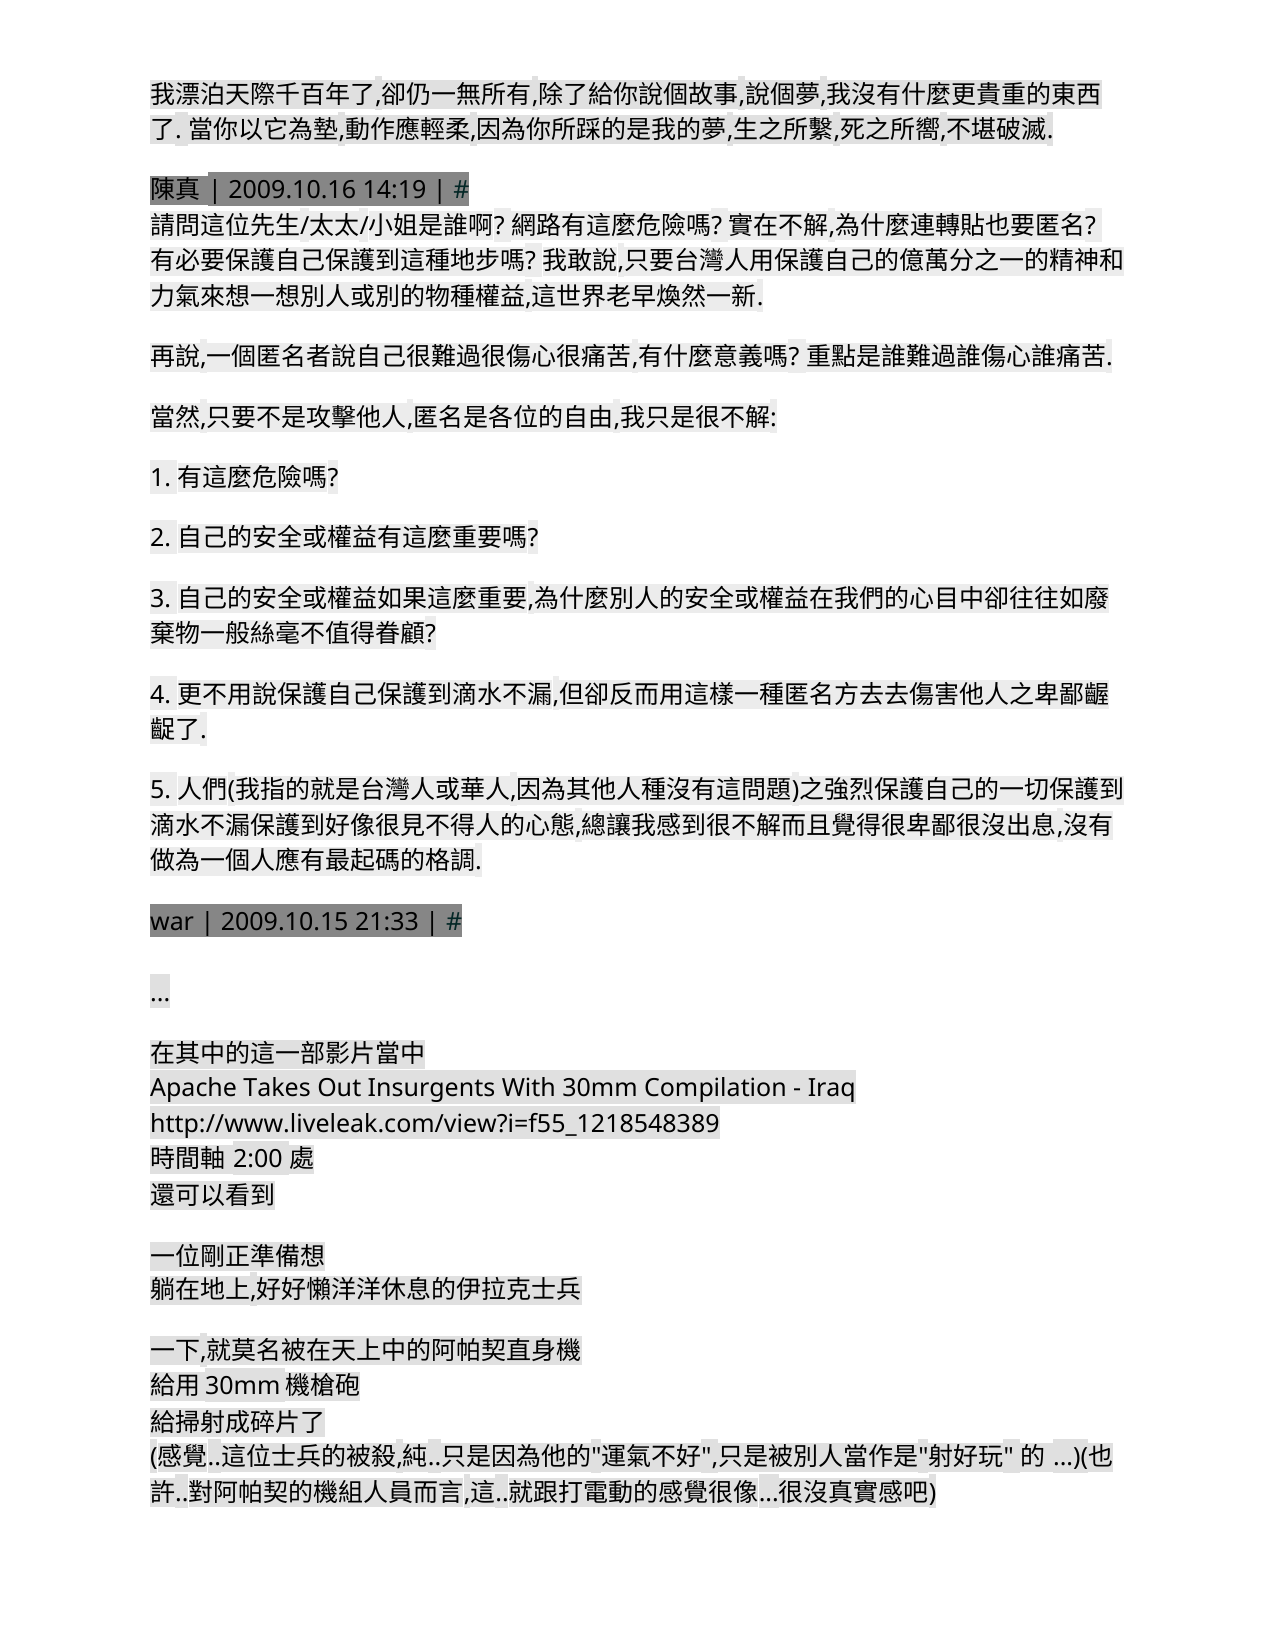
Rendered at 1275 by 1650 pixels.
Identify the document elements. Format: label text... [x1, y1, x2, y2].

text 在其中的這一部影片當中 Apache Takes Out Insurgents With 30mm Compilation - Iraq http://www.liveleak.com/view?i=f55_1218548389 時間軸 2:00 處 還可以看到 [150, 1033, 1125, 1210]
text 請問這位先生/太太/小姐是誰啊? 網路有這麼危險嗎? 實在不解,為什麼連轉貼也要匿名? 有必要保護自己保護到這種地步嗎? 我敢說,只要台灣人用保護自己的億萬分之一的精神和力氣來想一想別人或別的物種權益,這世界老早煥然一新. [150, 206, 1125, 312]
text 4. 更不用說保護自己保護到滴水不漏,但卻反而用這樣一種匿名方去去傷害他人之卑鄙齷齪了. [150, 675, 1125, 746]
text war | 2009.10.15 21:33 | # [150, 902, 1125, 937]
text 再說,一個匿名者說自己很難過很傷心很痛苦,有什麼意義嗎? 重點是誰難過誰傷心誰痛苦. [150, 337, 1125, 373]
text [150, 1533, 1125, 1569]
text 5. 人們(我指的就是台灣人或華人,因為其他人種沒有這問題)之強烈保護自己的一切保護到滴水不漏保護到好像很見不得人的心態,總讓我感到很不解而且覺得很卑鄙很沒出息,沒有做為一個人應有最起碼的格調. [150, 771, 1125, 877]
text 1. 有這麼危險嗎? [150, 458, 1125, 494]
text 一下,就莫名被在天上中的阿帕契直身機 給用30mm機槍砲 給掃射成碎片了 (感覺..這位士兵的被殺,純..只是因為他的"運氣不好",只是被別人當作是"射好玩" 的 ...)(也許..對阿帕契的機組人員而言,這..就跟打電動的感覺很像...很沒真實感吧) [150, 1331, 1125, 1508]
text 陳真 | 2009.10.16 14:19 | # [150, 171, 1125, 206]
text ... [150, 937, 1125, 1008]
text 我漂泊天際千百年了,卻仍一無所有,除了給你說個故事,說個夢,我沒有什麼更貴重的東西了. 當你以它為墊,動作應輕柔,因為你所踩的是我的夢,生之所繫,死之所嚮,不堪破滅. [150, 75, 1125, 146]
text 2. 自己的安全或權益有這麼重要嗎? [150, 519, 1125, 554]
text 當然,只要不是攻擊他人,匿名是各位的自由,我只是很不解: [150, 398, 1125, 433]
text 3. 自己的安全或權益如果這麼重要,為什麼別人的安全或權益在我們的心目中卻往往如廢棄物一般絲毫不值得眷顧? [150, 579, 1125, 650]
text 一位剛正準備想 躺在地上,好好懶洋洋休息的伊拉克士兵 [150, 1235, 1125, 1306]
